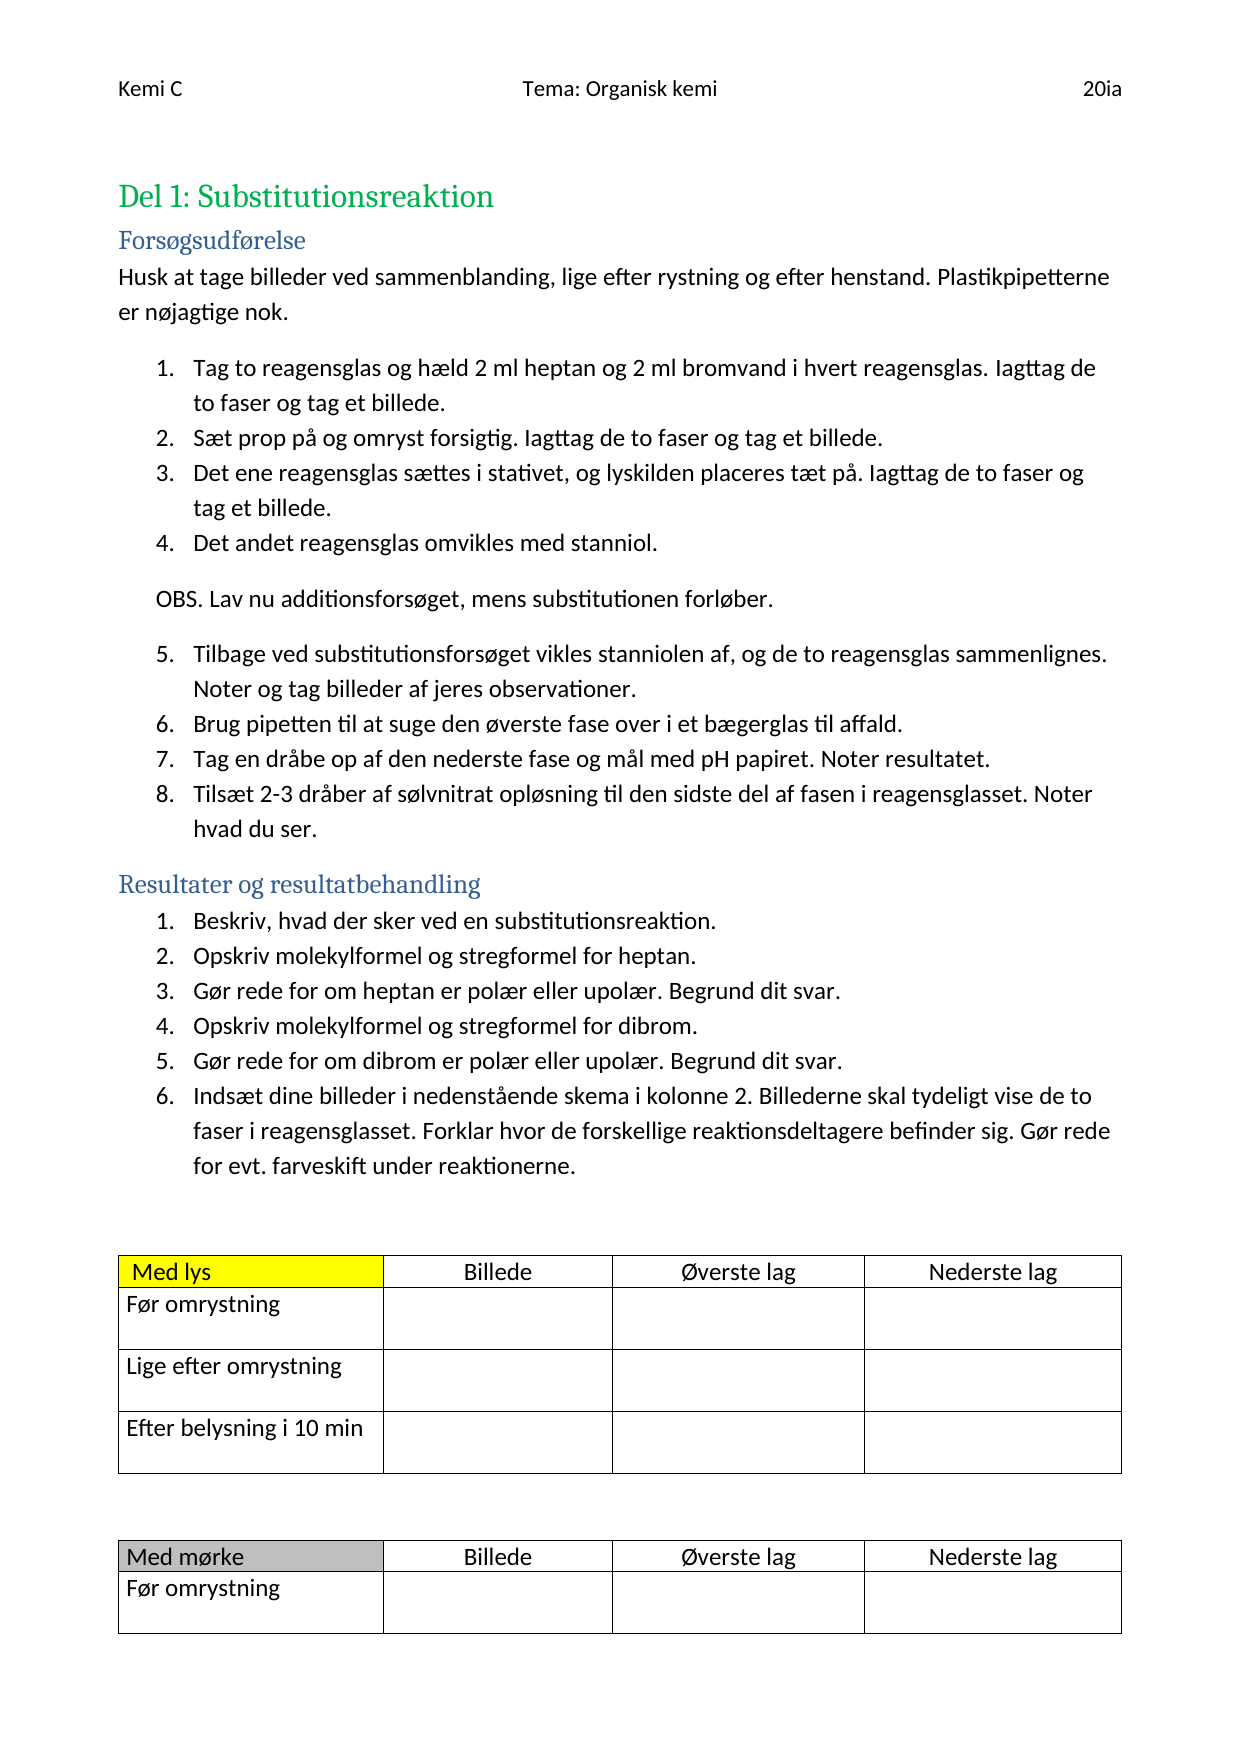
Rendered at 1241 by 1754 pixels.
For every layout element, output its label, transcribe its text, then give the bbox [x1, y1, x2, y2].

table_cell [865, 1412, 1121, 1473]
list Brug pipetten til at suge den øverste fase over i et bægerglas til affald. [156, 709, 1122, 739]
table_cell [613, 1572, 864, 1633]
list Sæt prop på og omryst forsigtig. Iagttag de to faser og tag et billede. [156, 422, 1122, 452]
table_cell [384, 1572, 612, 1633]
table_cell [384, 1288, 612, 1349]
table_cell [384, 1412, 612, 1473]
list Indsæt dine billeder i nedenstående skema i kolonne 2. Billederne skal tydeligt vise de to faser i reagensglasset. Forklar hvor de forskellige reaktionsdeltagere befinder sig. Gør rede for evt. farveskift under reaktionerne. [156, 1080, 1122, 1181]
table_cell Lige efter omrystning [119, 1350, 383, 1411]
list Det andet reagensglas omvikles med stanniol. [156, 527, 1122, 557]
table_cell [613, 1412, 864, 1473]
text OBS. Lav nu additionsforsøget, mens substitutionen forløber. [156, 583, 1122, 613]
list Tag to reagensglas og hæld 2 ml heptan og 2 ml bromvand i hvert reagensglas. Iagttag de to faser og tag et billede. [156, 352, 1122, 417]
table_cell [613, 1288, 864, 1349]
table_cell Efter belysning i 10 min [119, 1412, 383, 1473]
table_cell Før omrystning [119, 1288, 383, 1349]
table_cell [865, 1572, 1121, 1633]
list Opskriv molekylformel og stregformel for heptan. [156, 940, 1122, 971]
table_header Nederste lag [865, 1541, 1121, 1571]
table_cell [613, 1350, 864, 1411]
table_header Nederste lag [865, 1256, 1121, 1287]
table_header Med mørke [119, 1541, 383, 1571]
table_cell [865, 1288, 1121, 1349]
list Opskriv molekylformel og stregformel for dibrom. [156, 1010, 1122, 1041]
list Tilbage ved substitutionsforsøget vikles stanniolen af, og de to reagensglas sammenlignes. Noter og tag billeder af jeres observationer. [156, 639, 1122, 704]
table_header Øverste lag [613, 1256, 864, 1287]
table_header Billede [384, 1541, 612, 1571]
list Gør rede for om heptan er polær eller upolær. Begrund dit svar. [156, 975, 1122, 1006]
table_cell [384, 1350, 612, 1411]
text Husk at tage billeder ved sammenblanding, lige efter rystning og efter henstand. Plastikpipetterne er nøjagtige nok. [118, 261, 1122, 327]
list Beskriv, hvad der sker ved en substitutionsreaktion. [156, 905, 1122, 936]
list Det ene reagensglas sættes i stativet, og lyskilden placeres tæt på. Iagttag de to faser og tag et billede. [156, 457, 1122, 522]
table_cell Før omrystning [119, 1572, 383, 1633]
table_header Øverste lag [613, 1541, 864, 1571]
subtitle Forsøgsudførelse [118, 225, 1122, 257]
subtitle Del 1: Substitutionsreaktion [118, 177, 1122, 216]
subtitle Resultater og resultatbehandling [118, 869, 1122, 901]
table_cell [865, 1350, 1121, 1411]
list Tag en dråbe op af den nederste fase og mål med pH papiret. Noter resultatet. [156, 744, 1122, 774]
table_header Med lys [119, 1256, 383, 1287]
table_header Billede [384, 1256, 612, 1287]
list Tilsæt 2-3 dråber af sølvnitrat opløsning til den sidste del af fasen i reagensglasset. Noter hvad du ser. [156, 779, 1122, 844]
list Gør rede for om dibrom er polær eller upolær. Begrund dit svar. [156, 1045, 1122, 1076]
